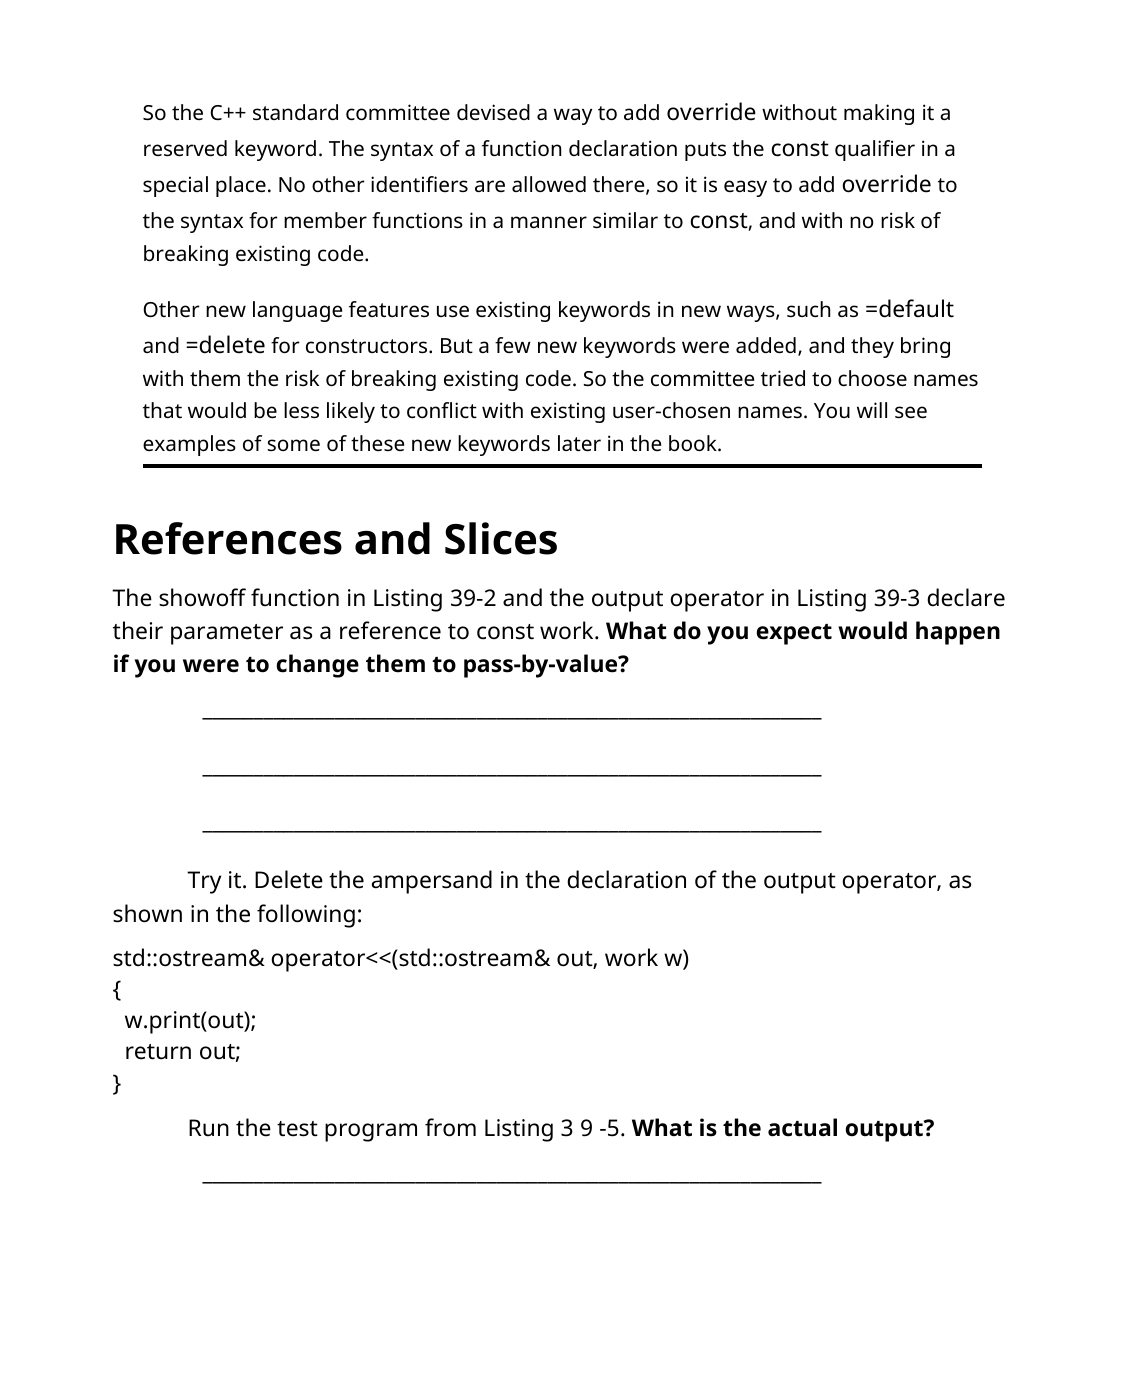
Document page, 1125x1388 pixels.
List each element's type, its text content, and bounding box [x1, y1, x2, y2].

text } [112, 1066, 1012, 1098]
text The showoff function in Listing 39-2 and the output operator in Listing 39-3 declare their parameter as a reference to const work. What do you expect would happen if you were to change them to pass-by-value? [112, 579, 1012, 679]
list _____________________________________________________________ [202, 749, 1012, 780]
list _____________________________________________________________ [202, 806, 1012, 837]
list _____________________________________________________________ [202, 692, 1012, 723]
text Run the test program from Listing 3 9 -5. What is the actual output? [112, 1110, 1012, 1143]
text Try it. Delete the ampersand in the declaration of the output operator, as shown in the following: [112, 862, 1012, 929]
text { [112, 973, 1012, 1004]
text Other new language features use existing keywords in new ways, such as =default and =delete for constructors. But a few new keywords were added, and they bring with them the risk of breaking existing code. So the committee tried to choose names that would be less likely to conflict with existing user-chosen names. You will see examples of some of these new keywords later in the book. [142, 293, 982, 468]
list _____________________________________________________________ [202, 1156, 1012, 1187]
subtitle References and Slices [112, 510, 1012, 567]
text return out; [112, 1035, 1012, 1066]
text std::ostream& operator<<(std::ostream& out, work w) [112, 941, 1012, 973]
text w.print(out); [112, 1004, 1012, 1035]
text So the C++ standard committee devised a way to add override without making it a reserved keyword. The syntax of a function declaration puts the const qualifier in a special place. No other identifiers are allowed there, so it is easy to add override to the syntax for member functions in a manner similar to const, and with no risk of breaking existing code. [142, 96, 982, 268]
